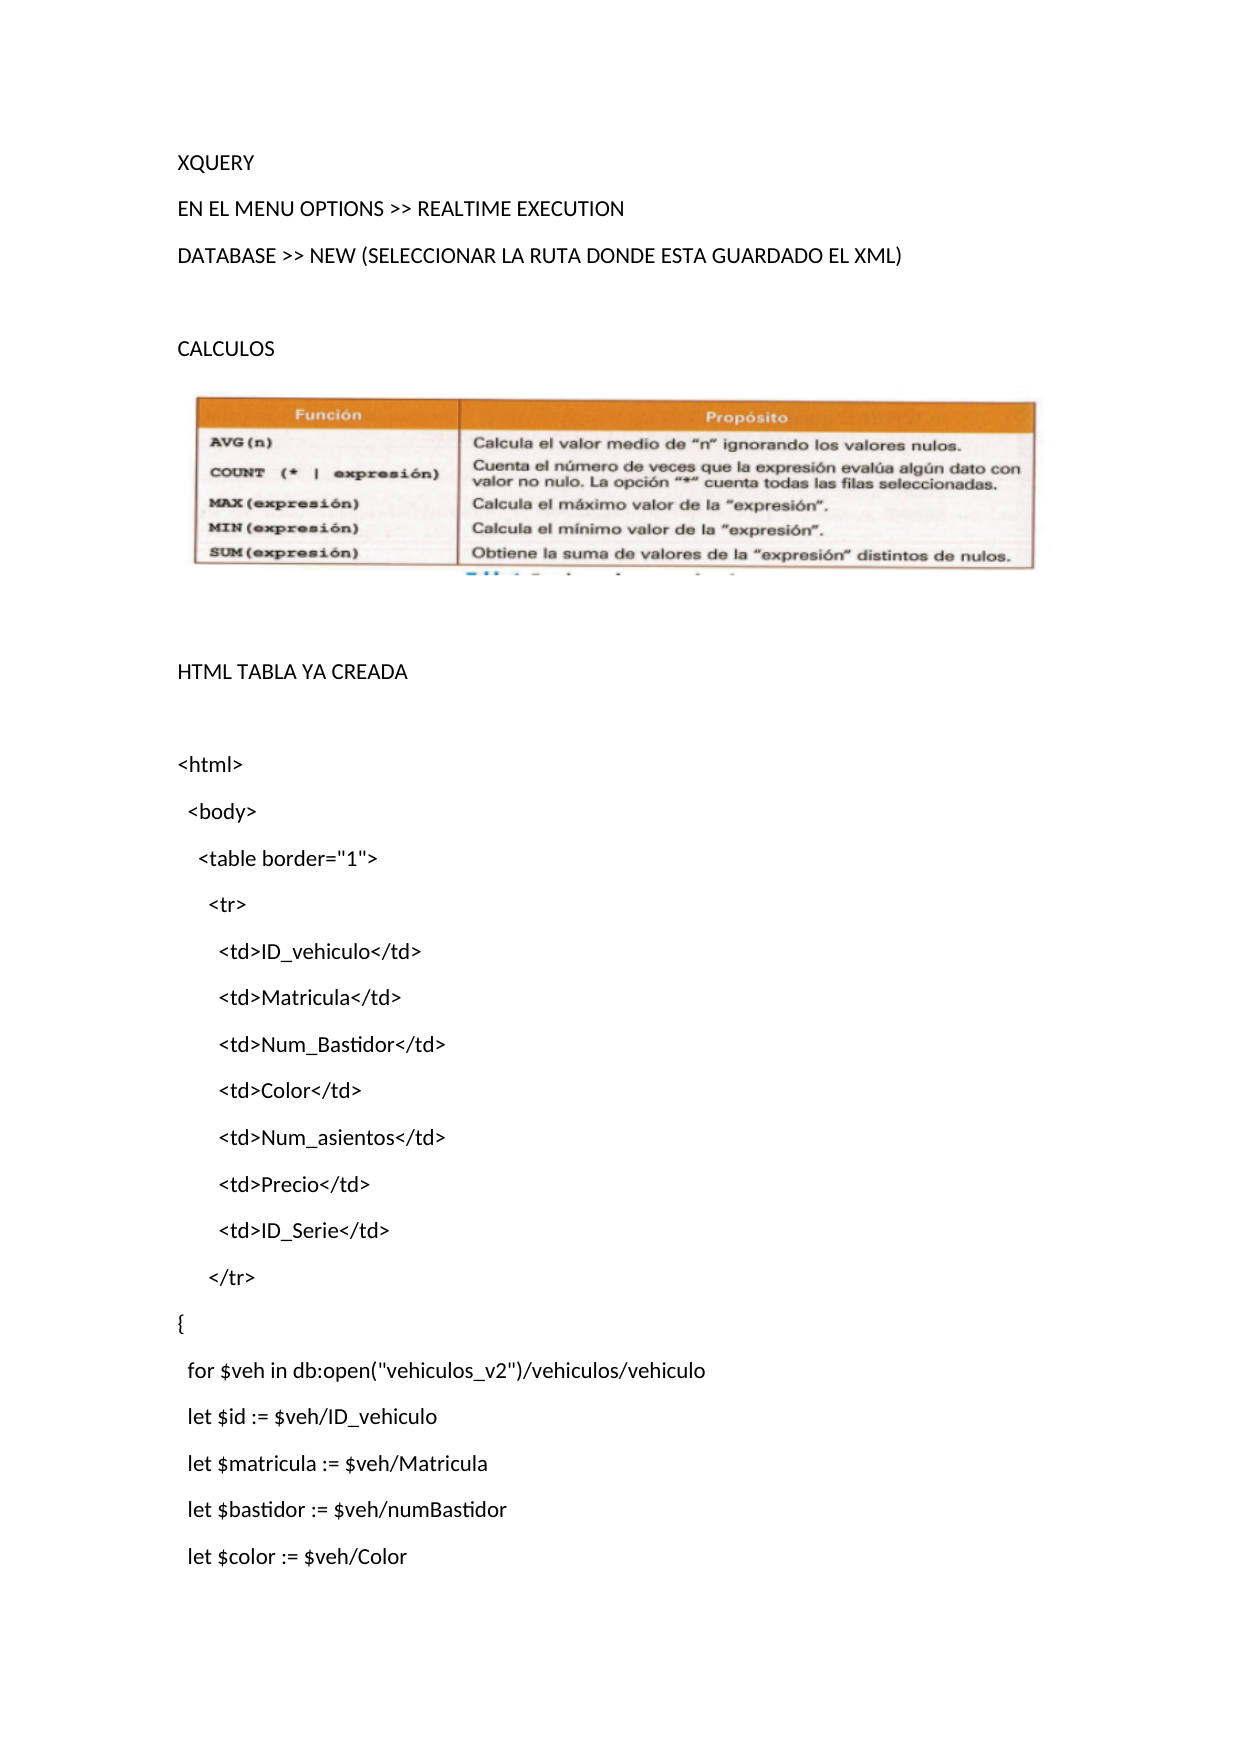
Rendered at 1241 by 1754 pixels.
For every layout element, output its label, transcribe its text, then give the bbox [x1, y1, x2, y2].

text <html> [177, 751, 1063, 779]
text <body> [177, 797, 1063, 825]
text HTML TABLA YA CREADA [177, 657, 1063, 686]
text <td>Num_Bastidor</td> [177, 1030, 1063, 1058]
text EN EL MENU OPTIONS >> REALTIME EXECUTION [177, 194, 1063, 222]
text <td>Precio</td> [177, 1170, 1063, 1198]
text let $bastidor := $veh/numBastidor [177, 1496, 1063, 1524]
text CALCULOS [177, 334, 1063, 362]
text <td>ID_Serie</td> [177, 1216, 1063, 1244]
text for $veh in db:open("vehiculos_v2")/vehiculos/vehiculo [177, 1356, 1063, 1384]
text let $matricula := $veh/Matricula [177, 1449, 1063, 1477]
text <td>Matricula</td> [177, 983, 1063, 1011]
text XQUERY [177, 148, 1063, 176]
text let $color := $veh/Color [177, 1542, 1063, 1570]
text DATABASE >> NEW (SELECCIONAR LA RUTA DONDE ESTA GUARDADO EL XML) [177, 241, 1063, 269]
text <td>Color</td> [177, 1077, 1063, 1104]
text <tr> [177, 890, 1063, 918]
text <td>Num_asientos</td> [177, 1123, 1063, 1151]
text <td>ID_vehiculo</td> [177, 937, 1063, 965]
text let $id := $veh/ID_vehiculo [177, 1402, 1063, 1431]
text { [177, 1309, 1063, 1337]
text <table border="1"> [177, 844, 1063, 872]
text </tr> [177, 1263, 1063, 1291]
